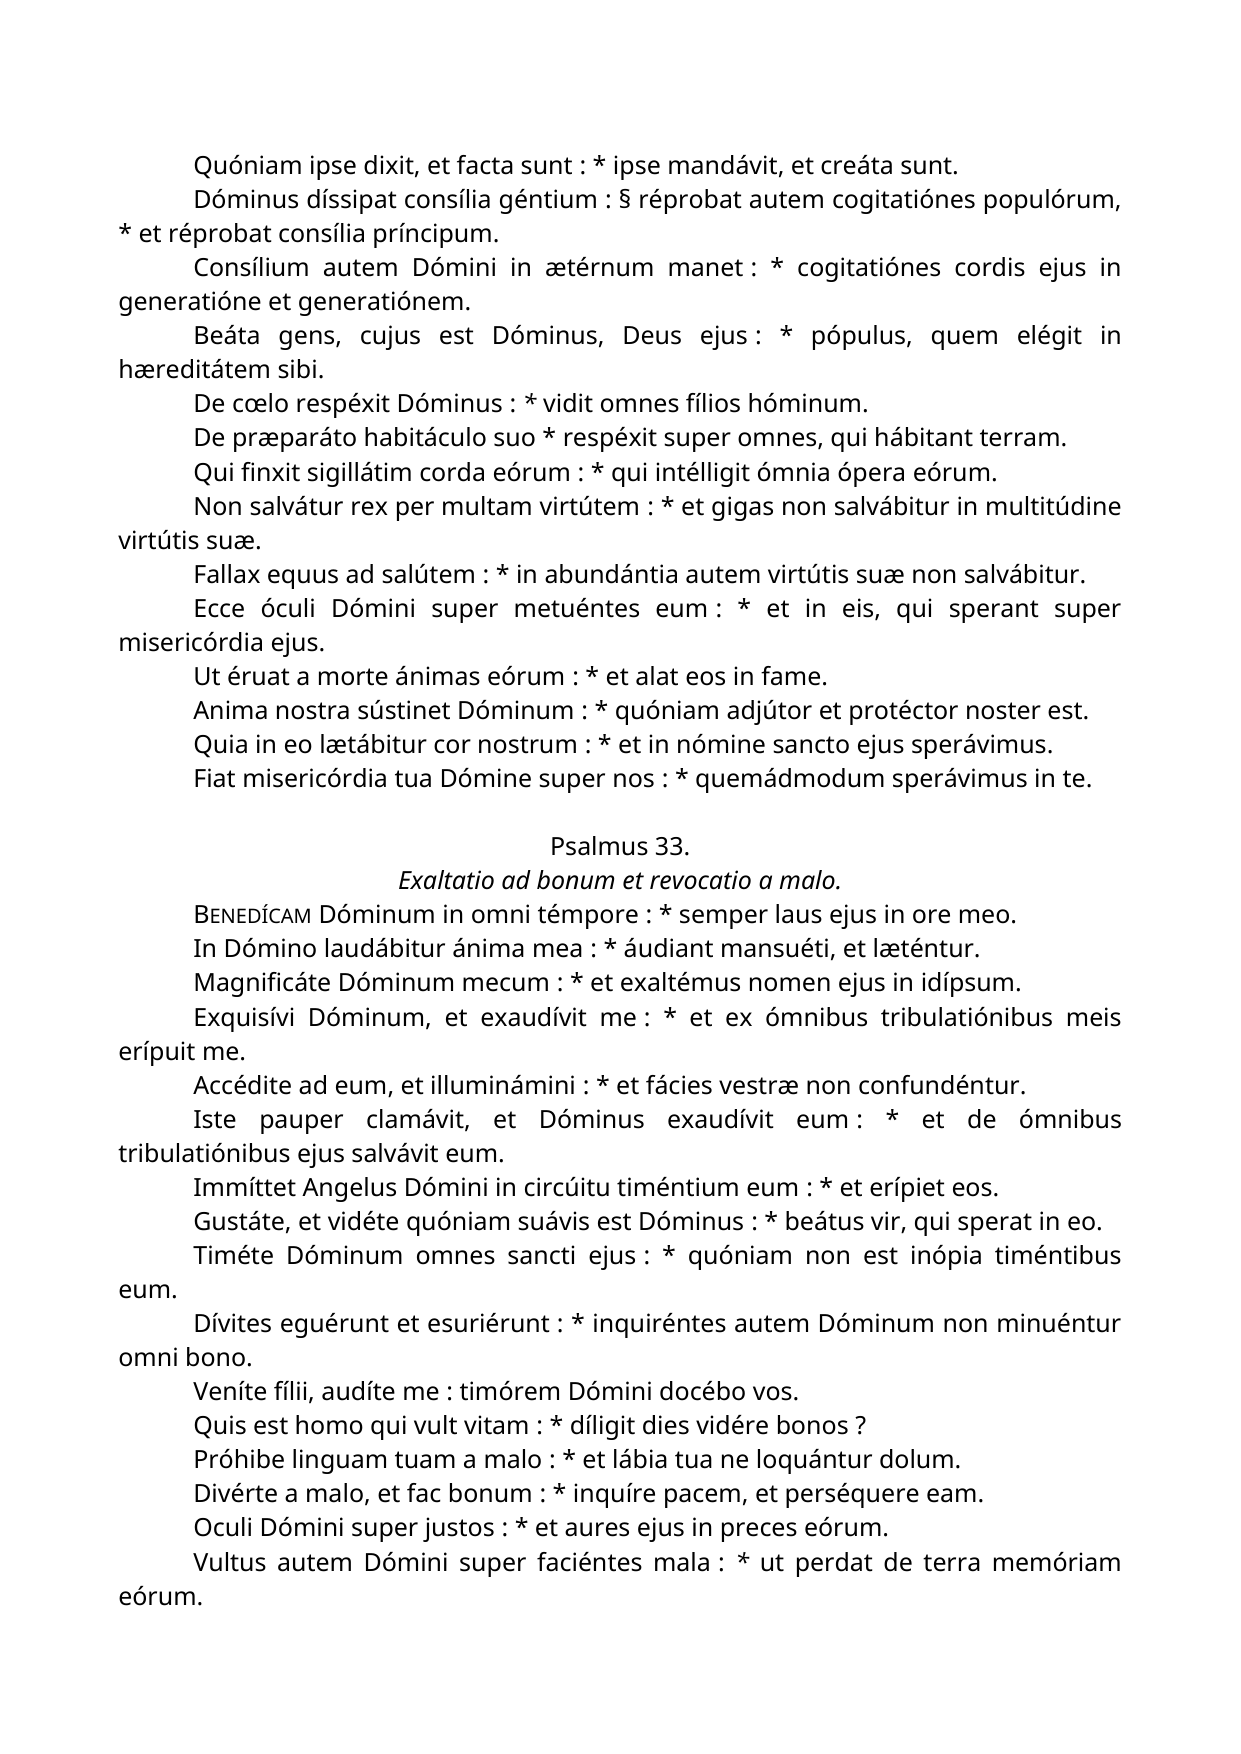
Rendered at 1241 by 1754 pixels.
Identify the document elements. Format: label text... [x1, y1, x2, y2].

text Quis est homo qui vult vitam : * díligit dies vidére bonos ? [118, 1408, 1122, 1442]
text Timéte Dóminum omnes sancti ejus : * quóniam non est inópia timéntibus eum. [118, 1238, 1122, 1306]
text Quia in eo lætábitur cor nostrum : * et in nómine sancto ejus sperávimus. [118, 727, 1122, 761]
text De cœlo respéxit Dóminus : * vidit omnes fílios hóminum. [118, 386, 1122, 420]
text Oculi Dómini super justos : * et aures ejus in preces eórum. [118, 1510, 1122, 1544]
text Divérte a malo, et fac bonum : * inquíre pacem, et perséquere eam. [118, 1476, 1122, 1510]
text Ut éruat a morte ánimas eórum : * et alat eos in fame. [118, 658, 1122, 693]
text Veníte fílii, audíte me : timórem Dómini docébo vos. [118, 1374, 1122, 1408]
text Benedícam Dóminum in omni témpore : * semper laus ejus in ore meo. [118, 897, 1122, 931]
text De præparáto habitáculo suo * respéxit super omnes, qui hábitant terram. [118, 420, 1122, 454]
text Exquisívi Dóminum, et exaudívit me : * et ex ómnibus tribulatiónibus meis erípuit me. [118, 999, 1122, 1067]
text Gustáte, et vidéte quóniam suávis est Dóminus : * beátus vir, qui sperat in eo. [118, 1203, 1122, 1238]
text Anima nostra sústinet Dóminum : * quóniam adjútor et protéctor noster est. [118, 693, 1122, 727]
text Psalmus 33. [118, 829, 1122, 863]
text Quóniam ipse dixit, et facta sunt : * ipse mandávit, et creáta sunt. [118, 148, 1122, 182]
text Non salvátur rex per multam virtútem : * et gigas non salvábitur in multitúdine virtútis suæ. [118, 488, 1122, 556]
text Consílium autem Dómini in ætérnum manet : * cogitatiónes cordis ejus in generatióne et generatiónem. [118, 250, 1122, 318]
text Exaltatio ad bonum et revocatio a malo. [118, 863, 1122, 897]
text Dóminus díssipat consília géntium : § réprobat autem cogitatiónes populórum, * et réprobat consília príncipum. [118, 182, 1122, 250]
text In Dómino laudábitur ánima mea : * áudiant mansuéti, et læténtur. [118, 931, 1122, 965]
text Accédite ad eum, et illuminámini : * et fácies vestræ non confundéntur. [118, 1067, 1122, 1101]
text Próhibe linguam tuam a malo : * et lábia tua ne loquántur dolum. [118, 1442, 1122, 1476]
text Dívites eguérunt et esuriérunt : * inquiréntes autem Dóminum non minuéntur omni bono. [118, 1306, 1122, 1374]
text Immíttet Angelus Dómini in circúitu timéntium eum : * et erípiet eos. [118, 1169, 1122, 1203]
text Iste pauper clamávit, et Dóminus exaudívit eum : * et de ómnibus tribulatiónibus ejus salvávit eum. [118, 1101, 1122, 1169]
text Magnificáte Dóminum mecum : * et exaltémus nomen ejus in idípsum. [118, 965, 1122, 999]
text Fallax equus ad salútem : * in abundántia autem virtútis suæ non salvábitur. [118, 556, 1122, 590]
text Vultus autem Dómini super faciéntes mala : * ut perdat de terra memóriam eórum. [118, 1544, 1122, 1612]
text Fiat misericórdia tua Dómine super nos : * quemádmodum sperávimus in te. [118, 761, 1122, 795]
text Ecce óculi Dómini super metuéntes eum : * et in eis, qui sperant super misericórdia ejus. [118, 590, 1122, 658]
text Qui finxit sigillátim corda eórum : * qui intélligit ómnia ópera eórum. [118, 454, 1122, 488]
text Beáta gens, cujus est Dóminus, Deus ejus : * pópulus, quem elégit in hæreditátem sibi. [118, 318, 1122, 386]
